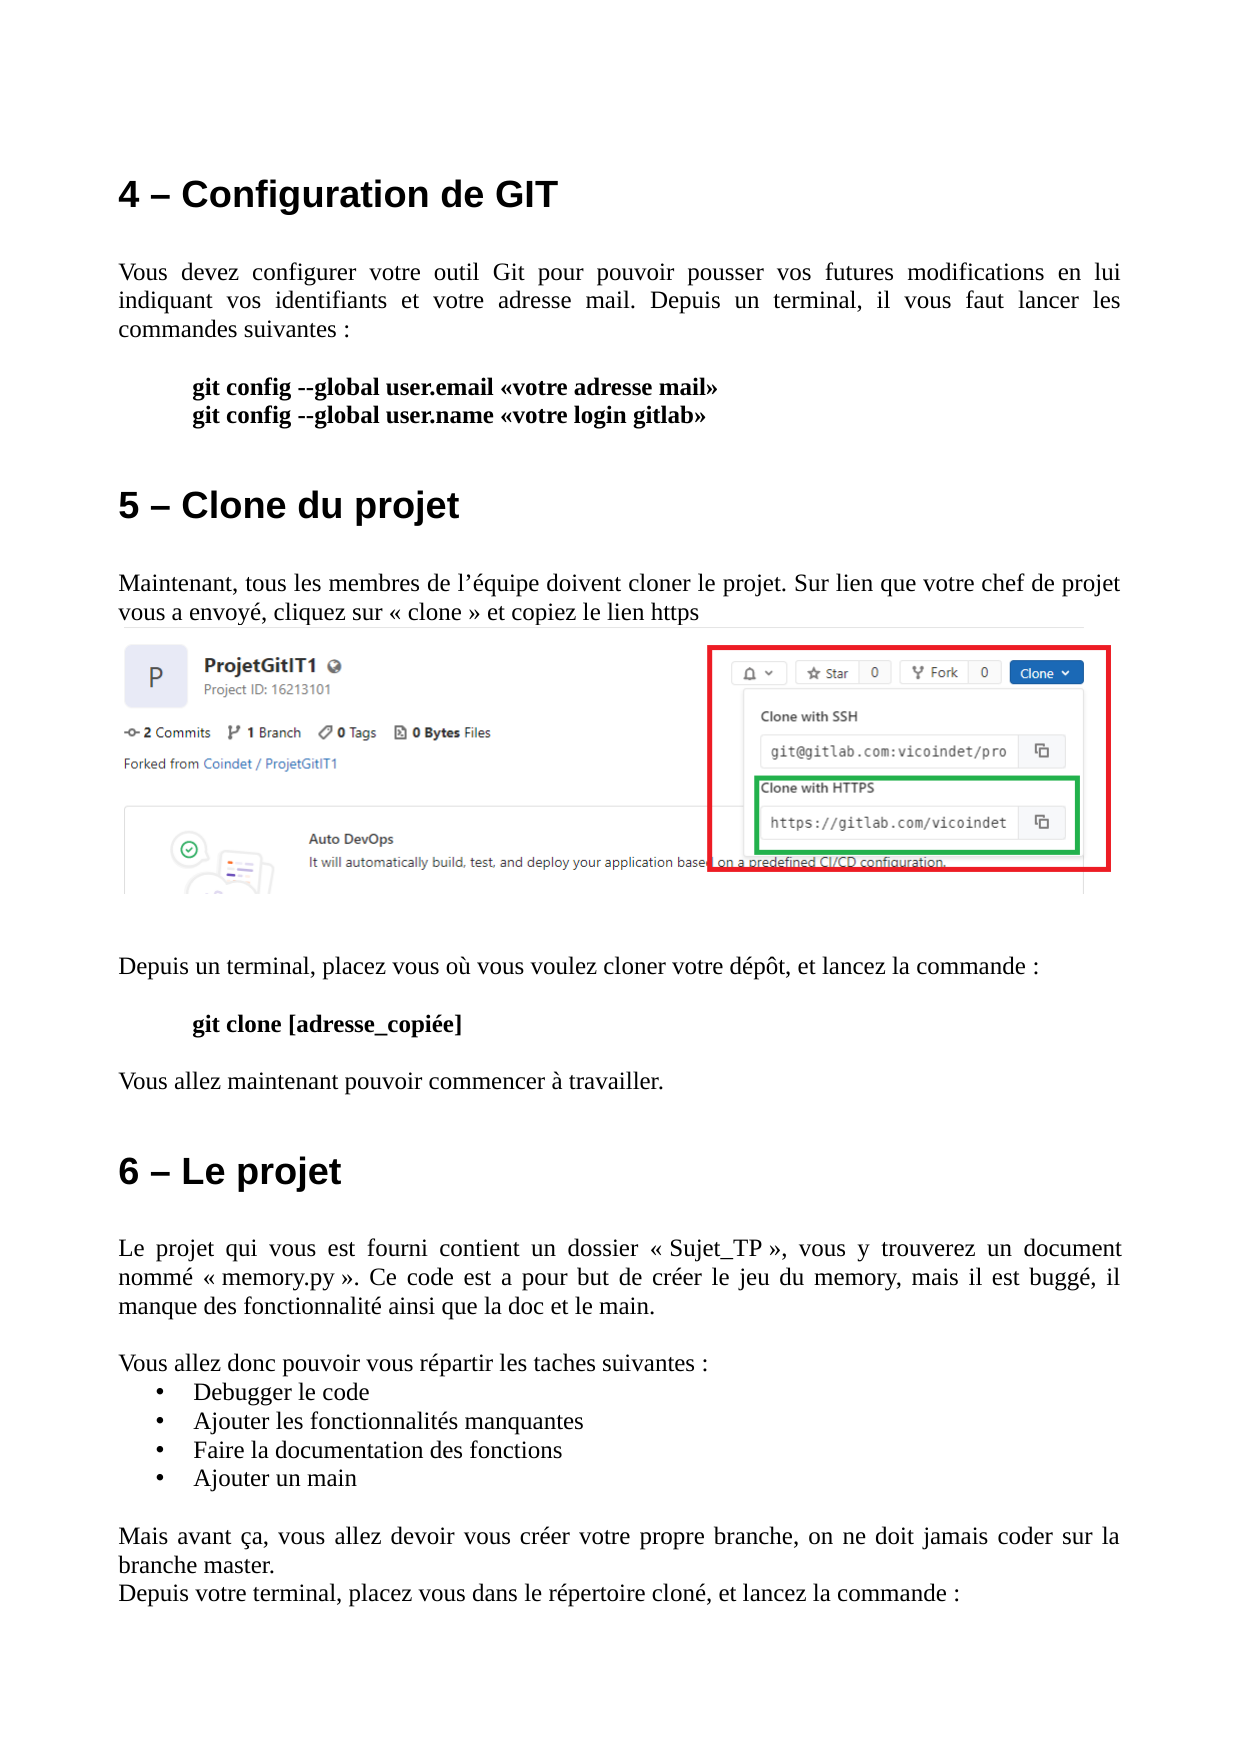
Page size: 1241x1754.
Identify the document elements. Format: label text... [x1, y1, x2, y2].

list Ajouter les fonctionnalités manquantes [156, 1406, 1122, 1435]
list Ajouter un main [156, 1463, 1122, 1492]
text Le projet qui vous est fourni contient un dossier « Sujet_TP », vous y trouverez un document nommé « memory.py ». Ce code est a pour but de créer le jeu du memory, mais il est buggé, il manque des fonctionnalité ainsi que la doc et le main. [118, 1233, 1122, 1320]
text git clone [adresse_copiée] [118, 1009, 1122, 1037]
text Vous allez maintenant pouvoir commencer à travailler. [118, 1066, 1122, 1095]
subtitle 5 – Clone du projet [118, 483, 1122, 527]
text Vous devez configurer votre outil Git pour pouvoir pousser vos futures modifications en lui indiquant vos identifiants et votre adresse mail. Depuis un terminal, il vous faut lancer les commandes suivantes : [118, 257, 1122, 343]
text Vous allez donc pouvoir vous répartir les taches suivantes : [118, 1348, 1122, 1377]
picture [118, 625, 1123, 894]
text git config --global user.email «votre adresse mail» [118, 372, 1122, 401]
list Debugger le code [156, 1377, 1122, 1406]
text Depuis votre terminal, placez vous dans le répertoire cloné, et lancez la commande : [118, 1578, 1122, 1607]
subtitle 4 – Configuration de GIT [118, 172, 1122, 216]
text Depuis un terminal, placez vous où vous voulez cloner votre dépôt, et lancez la commande : [118, 951, 1122, 980]
subtitle 6 – Le projet [118, 1149, 1122, 1192]
text Mais avant ça, vous allez devoir vous créer votre propre branche, on ne doit jamais coder sur la branche master. [118, 1521, 1122, 1578]
list Faire la documentation des fonctions [156, 1435, 1122, 1463]
text Maintenant, tous les membres de l’équipe doivent cloner le projet. Sur lien que votre chef de projet vous a envoyé, cliquez sur « clone » et copiez le lien https [118, 568, 1122, 625]
text git config --global user.name «votre login gitlab» [118, 401, 1122, 429]
